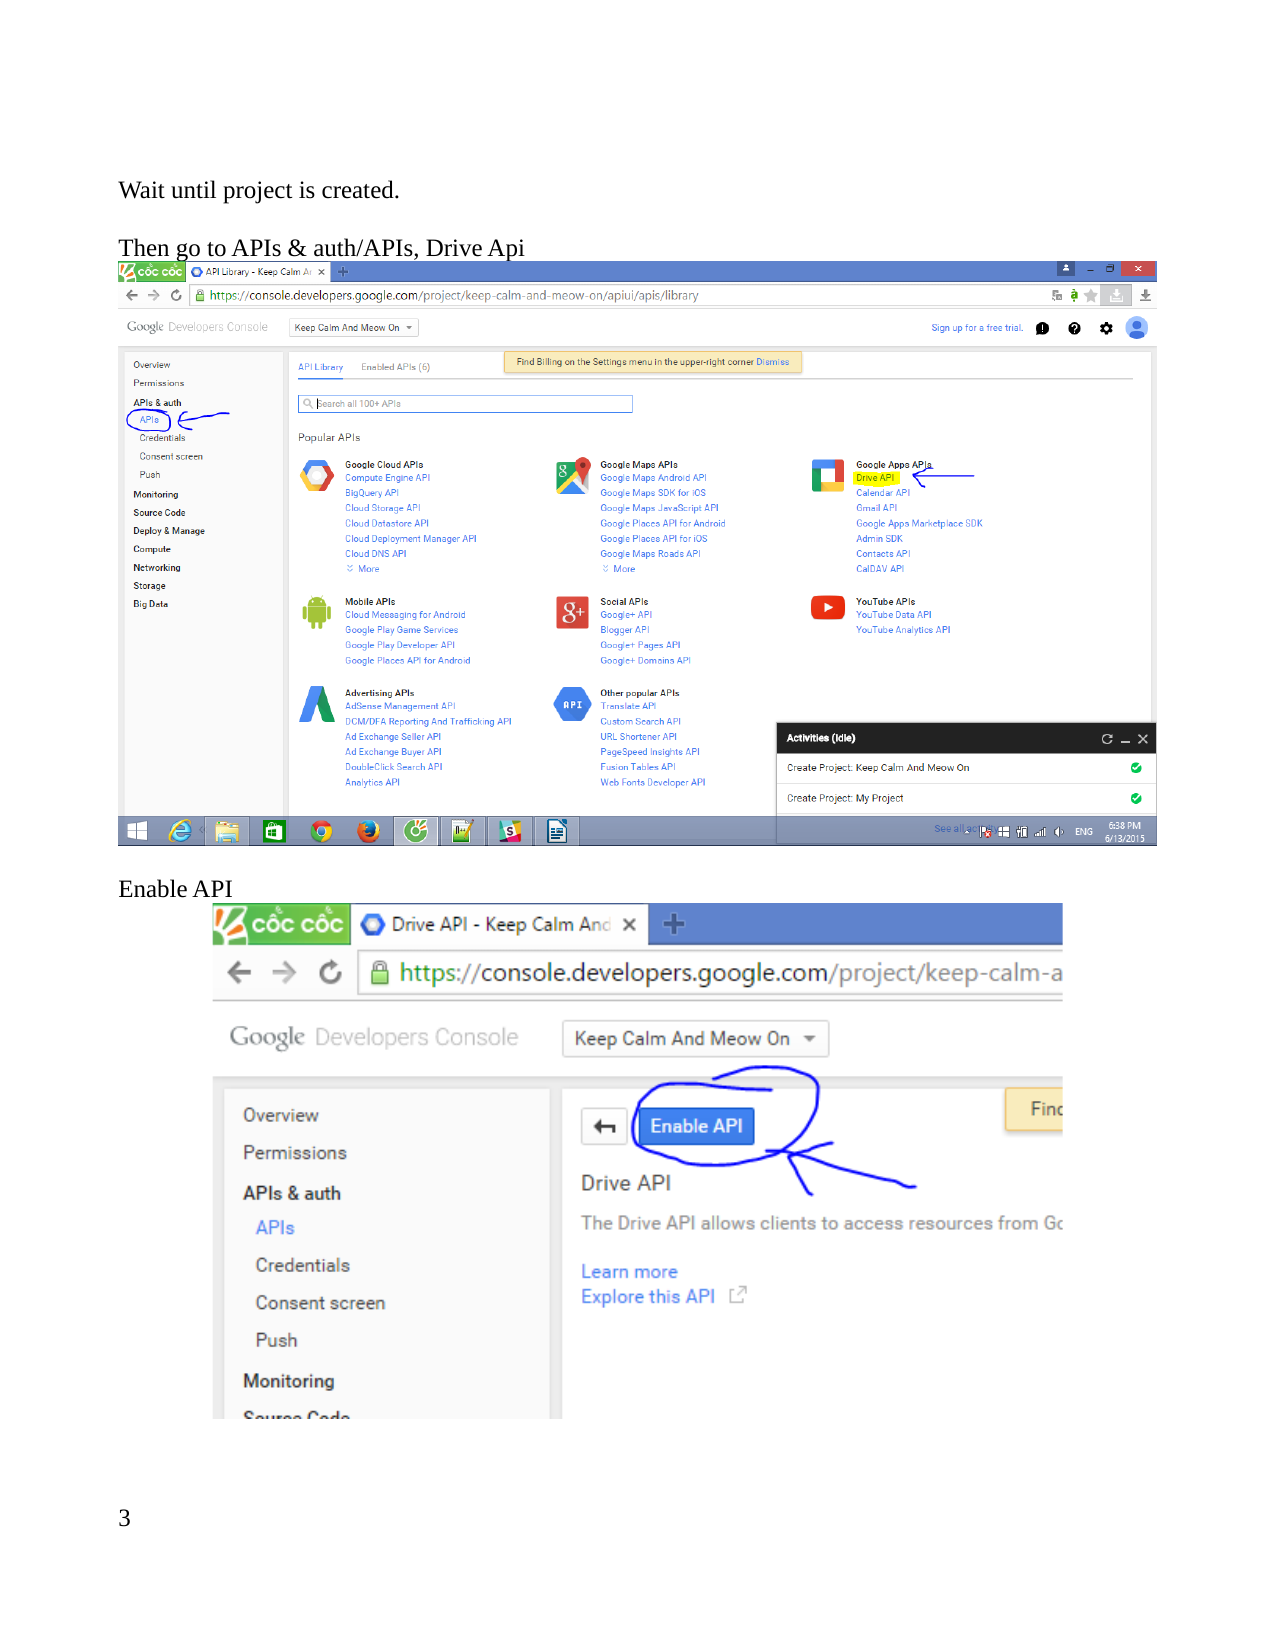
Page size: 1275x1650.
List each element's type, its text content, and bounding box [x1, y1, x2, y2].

text Wait until project is created. [118, 176, 1157, 204]
picture [118, 261, 1157, 846]
text Enable API [118, 874, 1157, 903]
text Then go to APIs & auth/APIs, Drive Api [118, 233, 1157, 261]
picture [212, 903, 1063, 1419]
